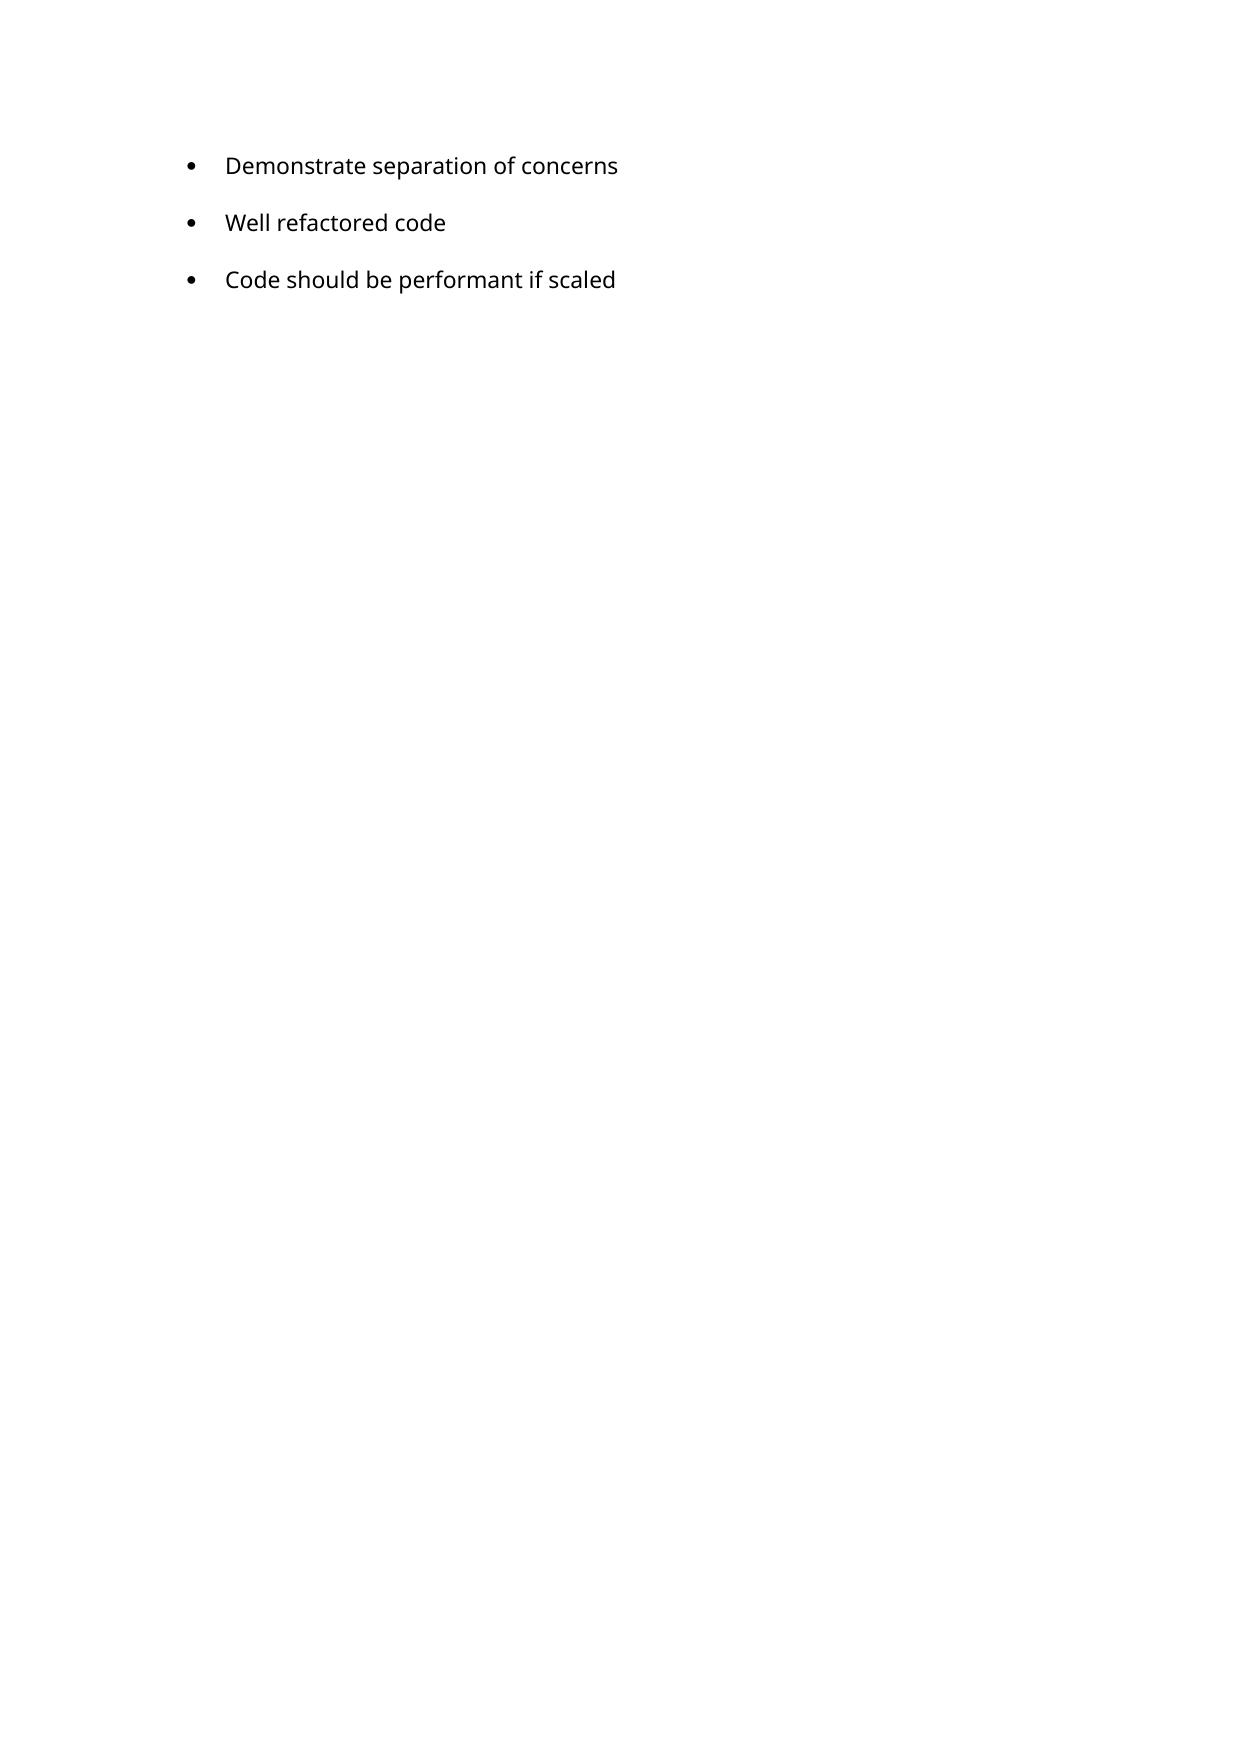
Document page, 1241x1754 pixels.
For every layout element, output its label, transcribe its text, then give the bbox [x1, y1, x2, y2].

list Well refactored code [187, 207, 1090, 238]
list Demonstrate separation of concerns [187, 150, 1090, 181]
list Code should be performant if scaled [187, 263, 1090, 295]
